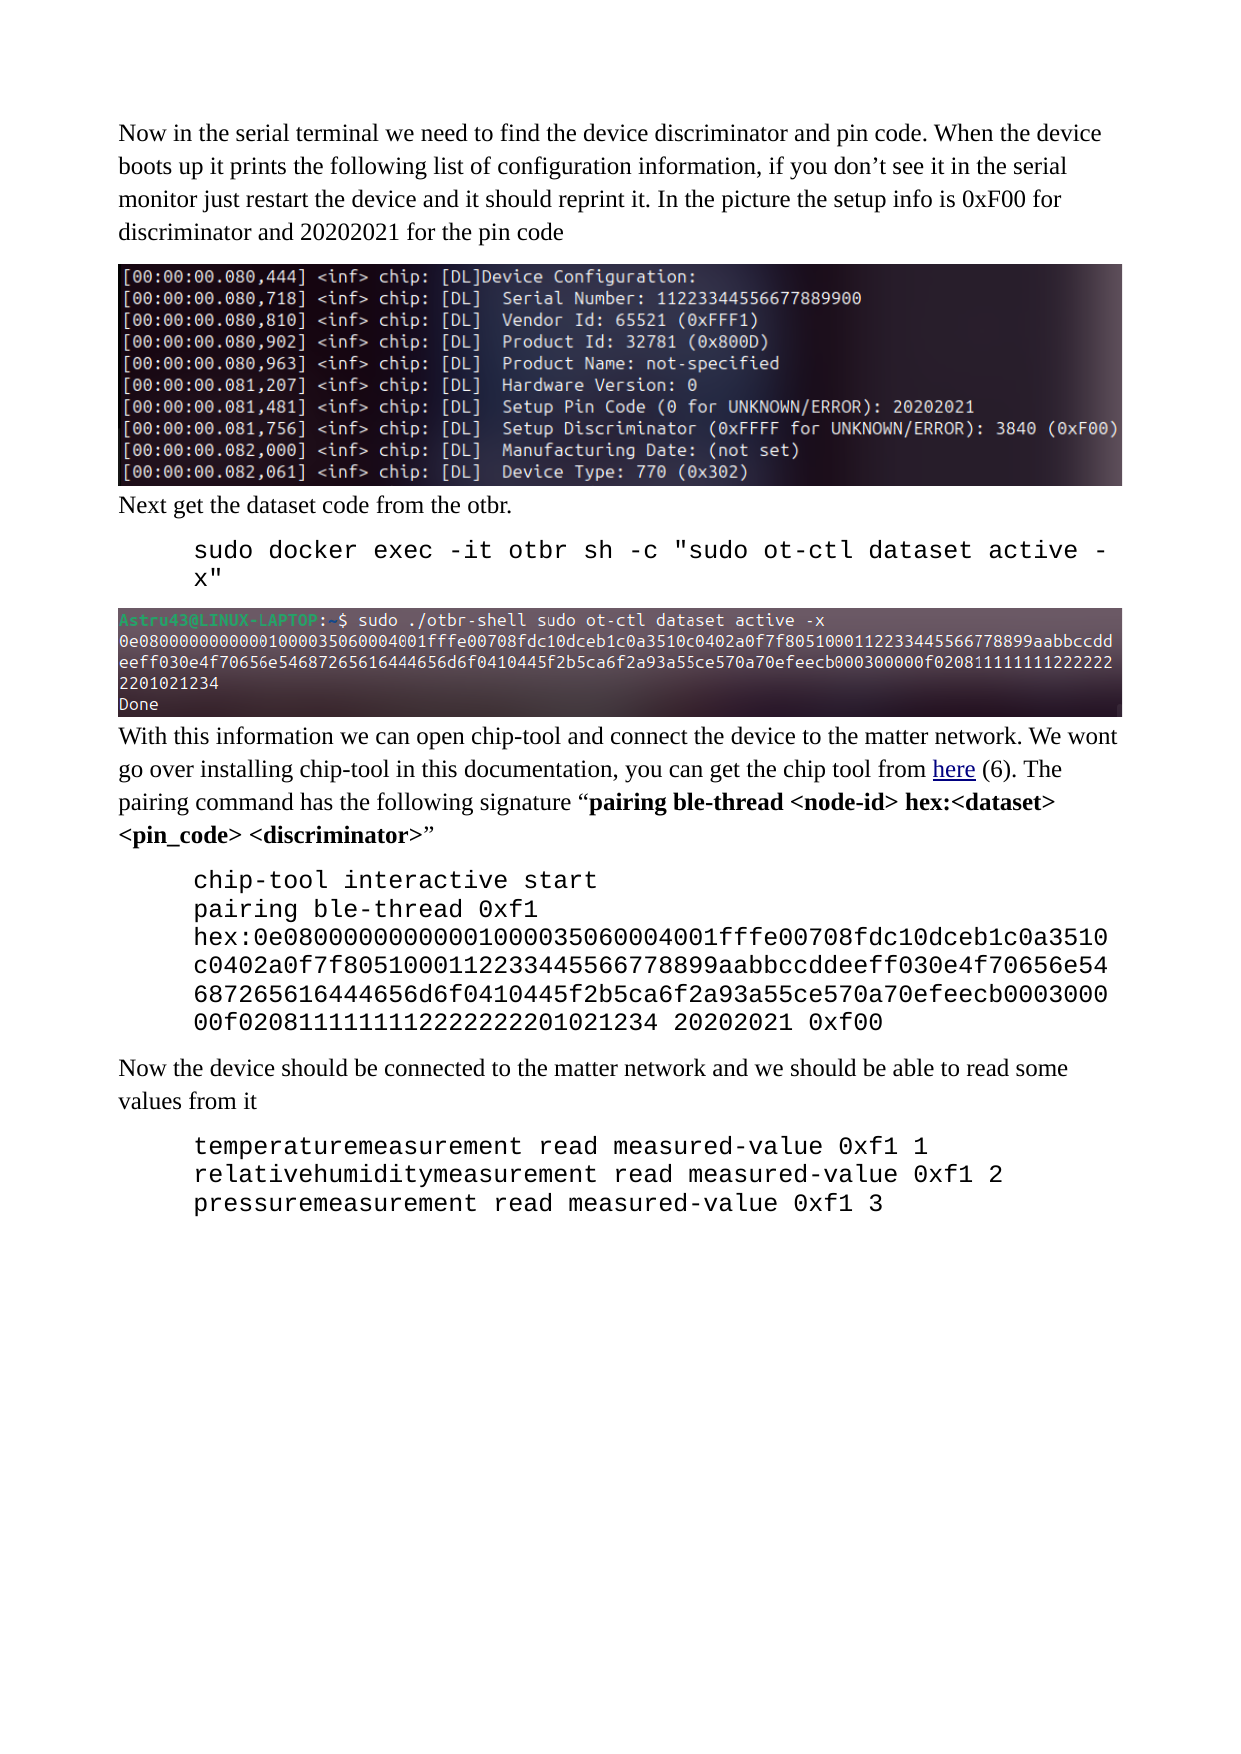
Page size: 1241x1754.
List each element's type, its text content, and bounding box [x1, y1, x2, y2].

text pressuremeasurement read measured-value 0xf1 3 [193, 1190, 1122, 1218]
picture [118, 264, 1123, 486]
text relativehumiditymeasurement read measured-value 0xf1 2 [193, 1162, 1122, 1190]
text Now the device should be connected to the matter network and we should be able to read some values from it [118, 1053, 1122, 1115]
text sudo docker exec -it otbr sh -c "sudo ot-ctl dataset active -x" [193, 537, 1122, 594]
picture [118, 608, 1123, 717]
text With this information we can open chip-tool and connect the device to the matter network. We wont go over installing chip-tool in this documentation, you can get the chip tool from here (6). The pairing command has the following signature “pairing ble-thread <node-id> hex:<dataset> <pin_code> <discriminator>” [118, 717, 1122, 849]
text temperaturemeasurement read measured-value 0xf1 1 [193, 1133, 1122, 1162]
text Next get the dataset code from the otbr. [118, 486, 1122, 518]
text chip-tool interactive start [193, 868, 1122, 896]
text pairing ble-thread 0xf1 hex:0e08000000000001000035060004001fffe00708fdc10dceb1c0a3510c0402a0f7f8051000112233445566778899aabbccddeeff030e4f70656e54687265616444656d6f0410445f2b5ca6f2a93a55ce570a70efeecb000300000f0208111111112222222201021234 20202021 0xf00 [193, 896, 1122, 1038]
text Now in the serial terminal we need to find the device discriminator and pin code. When the device boots up it prints the following list of configuration information, if you don’t see it in the serial monitor just restart the device and it should reprint it. In the picture the setup info is 0xF00 for discriminator and 20202021 for the pin code [118, 118, 1122, 246]
